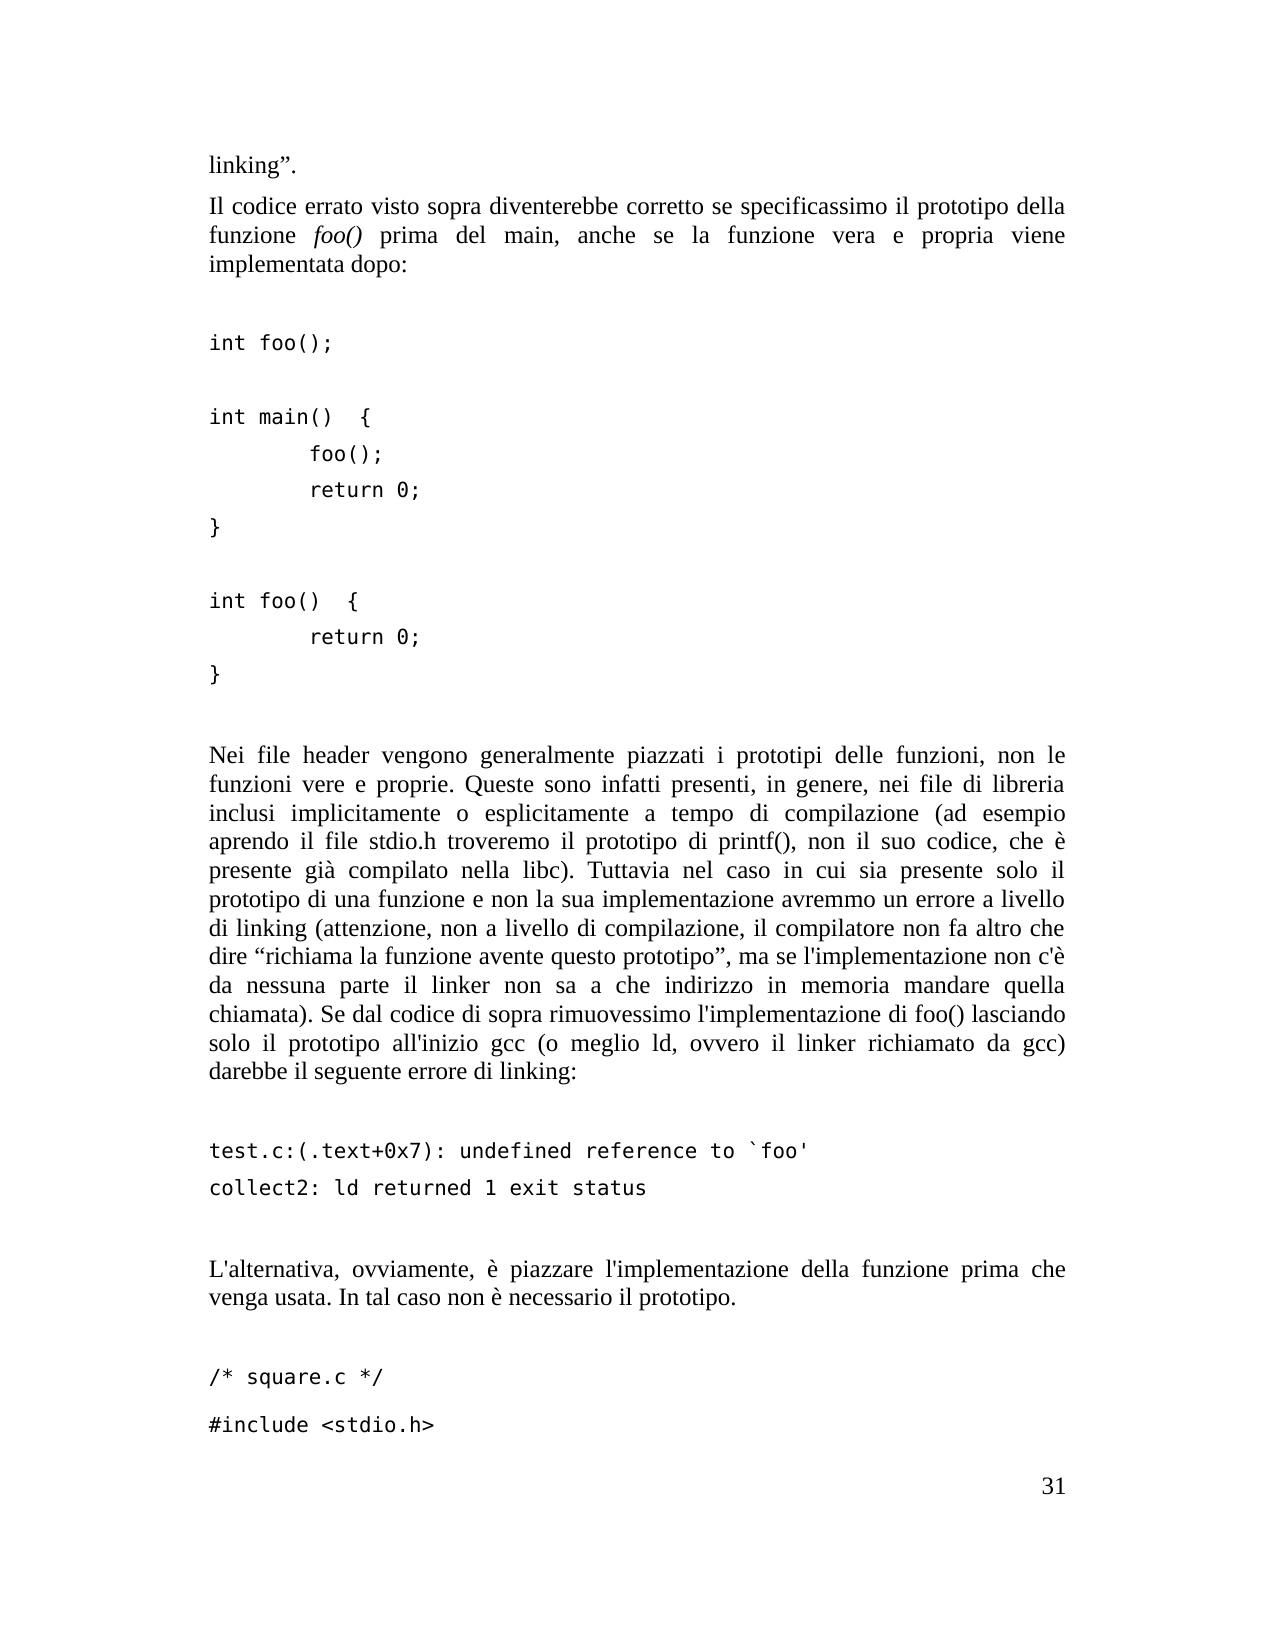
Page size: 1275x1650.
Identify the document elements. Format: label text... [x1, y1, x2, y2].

text Il codice errato visto sopra diventerebbe corretto se specificassimo il prototipo della funzione foo() prima del main, anche se la funzione vera e propria viene implementata dopo: [208, 191, 1066, 277]
text L'alternativa, ovviamente, è piazzare l'implementazione della funzione prima che venga usata. In tal caso non è necessario il prototipo. [208, 1254, 1066, 1311]
text Nei file header vengono generalmente piazzati i prototipi delle funzioni, non le funzioni vere e proprie. Queste sono infatti presenti, in genere, nei file di libreria inclusi implicitamente o esplicitamente a tempo di compilazione (ad esempio aprendo il file stdio.h troveremo il prototipo di printf(), non il suo codice, che è presente già compilato nella libc). Tuttavia nel caso in cui sia presente solo il prototipo di una funzione e non la sua implementazione avremmo un errore a livello di linking (attenzione, non a livello di compilazione, il compilatore non fa altro che dire “richiama la funzione avente questo prototipo”, ma se l'implementazione non c'è da nessuna parte il linker non sa a che indirizzo in memoria mandare quella chiamata). Se dal codice di sopra rimuovessimo l'implementazione di foo() lasciando solo il prototipo all'inizio gcc (o meglio ld, ovvero il linker richiamato da gcc) darebbe il seguente errore di linking: [208, 740, 1066, 1085]
text } [208, 662, 1066, 686]
text collect2: ld returned 1 exit status [208, 1176, 1066, 1200]
text /* square.c */ [208, 1365, 1066, 1389]
text return 0; [208, 625, 1066, 650]
text } [208, 515, 1066, 539]
text test.c:(.text+0x7): undefined reference to `foo' [208, 1139, 1066, 1163]
text #include <stdio.h> [208, 1413, 1066, 1438]
text int foo() { [208, 589, 1066, 613]
text linking”. [208, 150, 1066, 179]
text return 0; [208, 478, 1066, 503]
text foo(); [208, 442, 1066, 466]
text int main() { [208, 405, 1066, 429]
text int foo(); [208, 331, 1066, 356]
